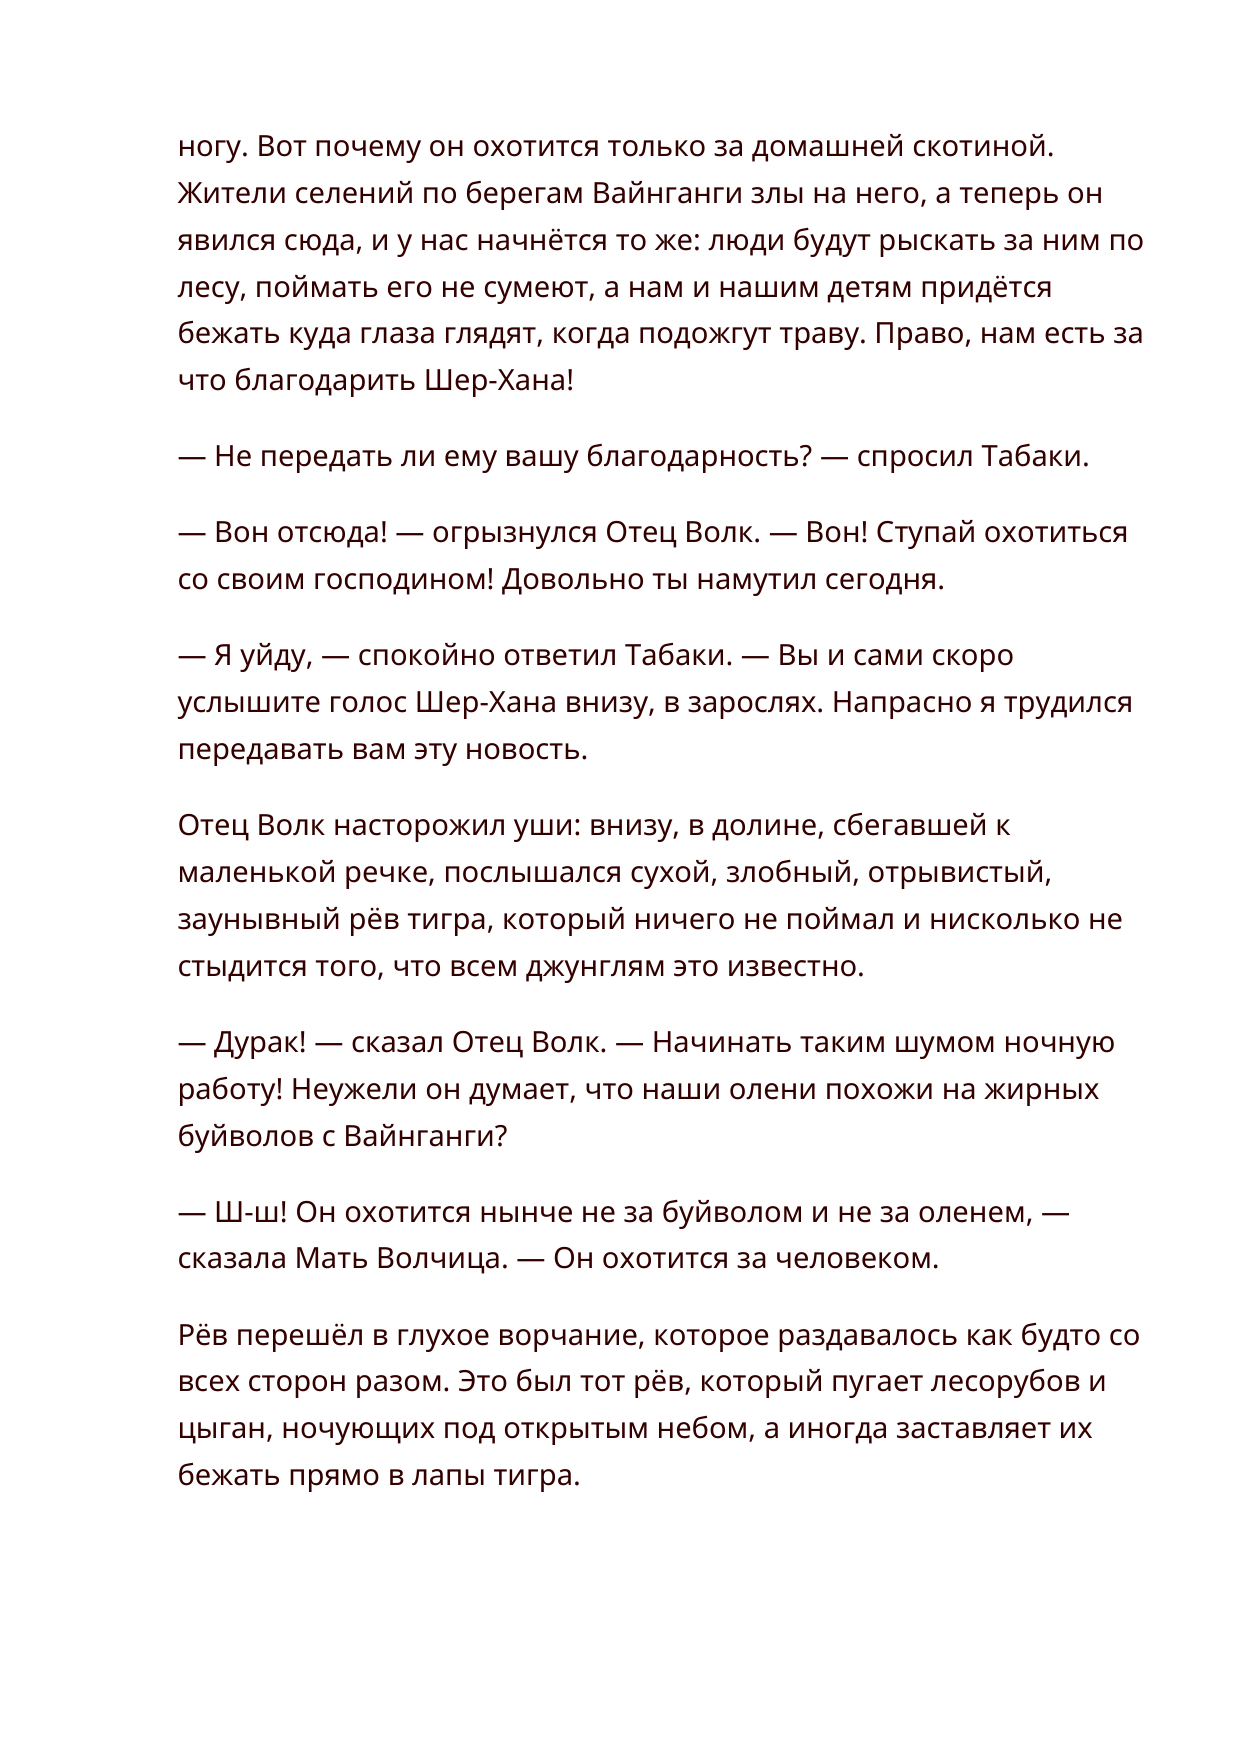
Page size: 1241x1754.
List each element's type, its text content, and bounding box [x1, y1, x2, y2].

text Отец Волк насторожил уши: внизу, в долине, сбегавшей к маленькой речке, послышался сухой, злобный, отрывистый, заунывный рёв тигра, который ничего не поймал и нисколько не стыдится того, что всем джунглям это известно. [177, 797, 1152, 985]
text — Ш-ш! Он охотится нынче не за буйволом и не за оленем, — сказала Мать Волчица. — Он охотится за человеком. [177, 1184, 1152, 1277]
text — Не передать ли ему вашу благодарность? — спросил Табаки. [177, 428, 1152, 475]
text — Дурак! — сказал Отец Волк. — Начинать таким шумом ночную работу! Неужели он думает, что наши олени похожи на жирных буйволов с Вайнганги? [177, 1014, 1152, 1154]
text — Я уйду, — спокойно ответил Табаки. — Вы и сами скоро услышите голос Шер-Хана внизу, в зарослях. Напрасно я трудился передавать вам эту новость. [177, 627, 1152, 768]
text Рёв перешёл в глухое ворчание, которое раздавалось как будто со всех сторон разом. Это был тот рёв, который пугает лесорубов и цыган, ночующих под открытым небом, а иногда заставляет их бежать прямо в лапы тигра. [177, 1307, 1152, 1494]
text ногу. Вот почему он охотится только за домашней скотиной. Жители селений по берегам Вайнганги злы на него, а теперь он явился сюда, и у нас начнётся то же: люди будут рыскать за ним по лесу, поймать его не сумеют, а нам и нашим детям придётся бежать куда глаза глядят, когда подожгут траву. Право, нам есть за что благодарить Шер-Хана! [177, 118, 1152, 399]
text — Вон отсюда! — огрызнулся Отец Волк. — Вон! Ступай охотиться со своим господином! Довольно ты намутил сегодня. [177, 504, 1152, 598]
